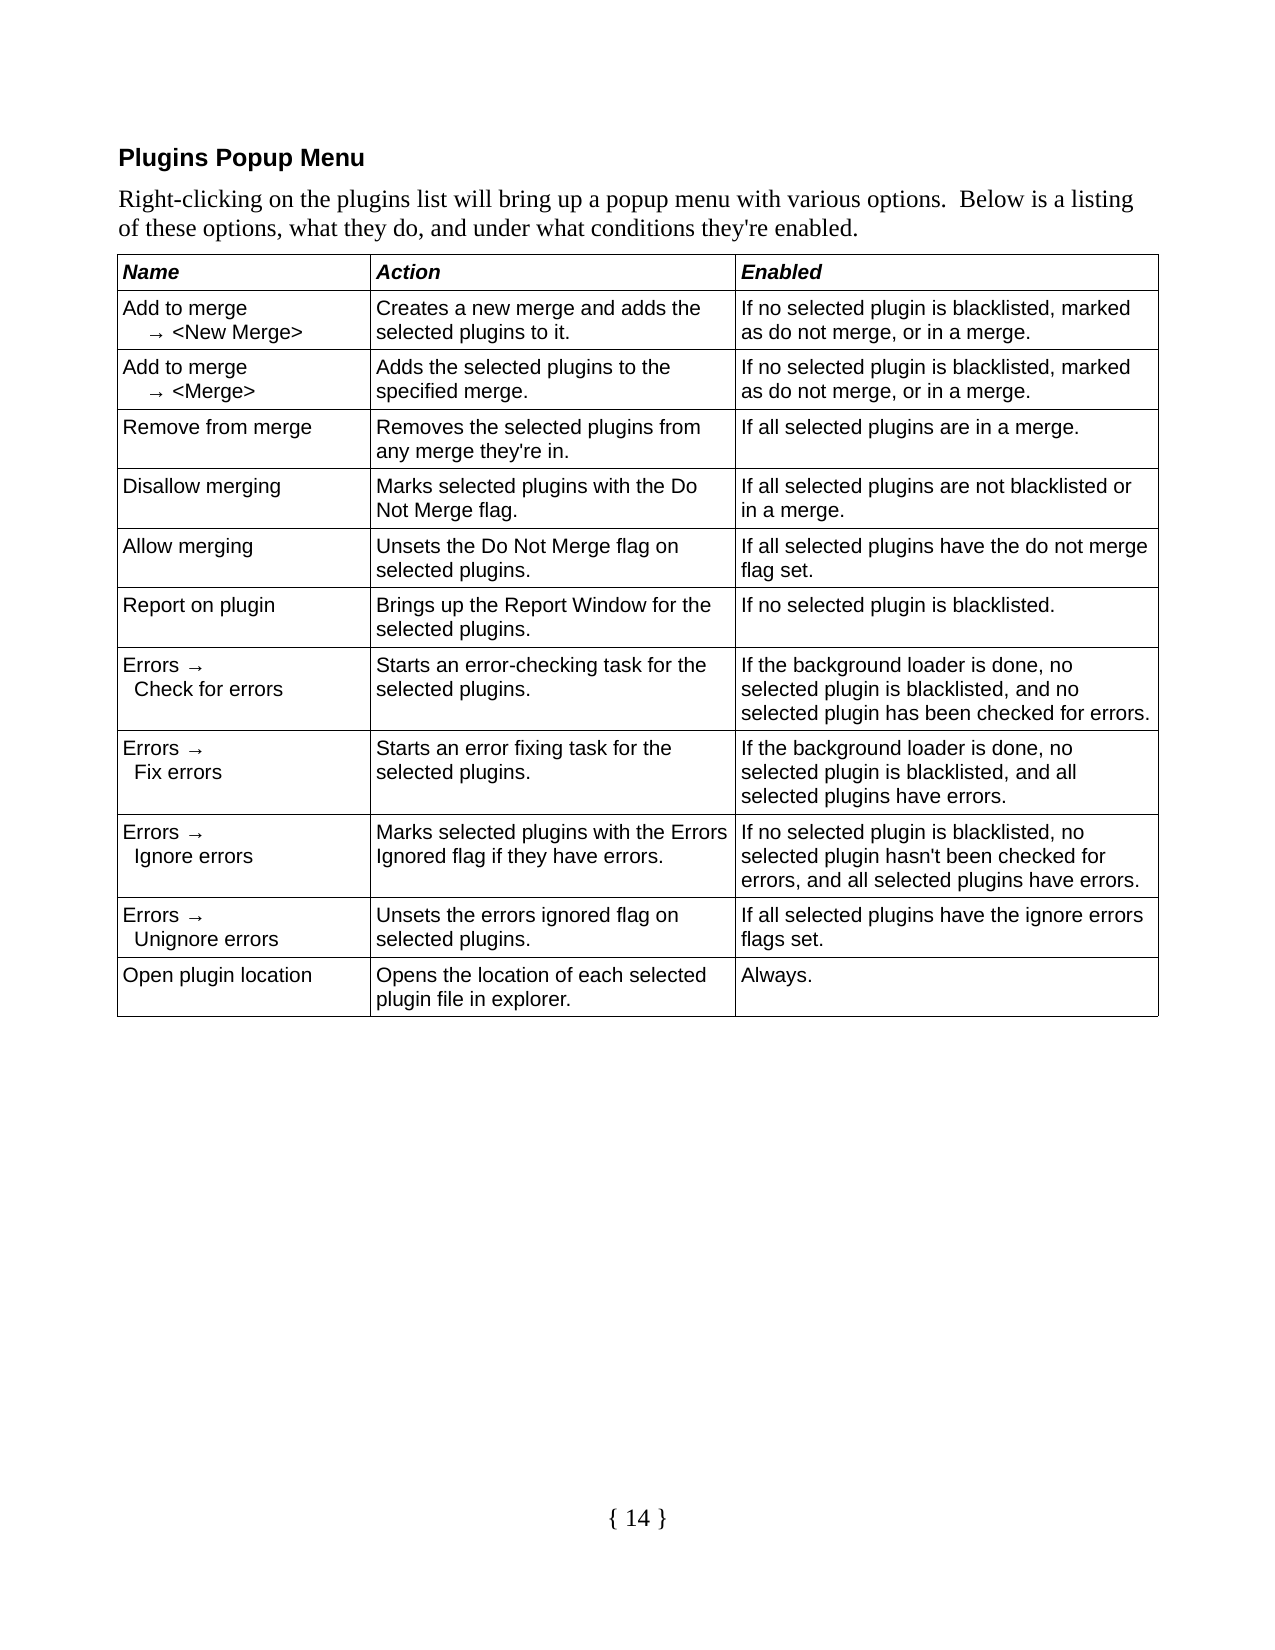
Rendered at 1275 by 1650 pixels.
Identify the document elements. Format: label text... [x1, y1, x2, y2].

table_cell Unsets the Do Not Merge flag on selected plugins. [371, 529, 735, 587]
table_header Enabled [736, 255, 1158, 290]
text Right-clicking on the plugins list will bring up a popup menu with various options. Below is a listing of these options, what they do, and under what conditions they're enabled. [118, 184, 1157, 242]
table_cell Errors → Fix errors [118, 731, 370, 814]
table_cell Always. [736, 958, 1158, 1016]
table_cell Errors → Check for errors [118, 648, 370, 730]
subtitle Plugins Popup Menu [118, 143, 1157, 172]
table_cell Marks selected plugins with the Do Not Merge flag. [371, 469, 735, 528]
table_cell Removes the selected plugins from any merge they're in. [371, 410, 735, 468]
table_cell If no selected plugin is blacklisted. [736, 588, 1158, 647]
table_cell Starts an error-checking task for the selected plugins. [371, 648, 735, 730]
table_cell If no selected plugin is blacklisted, no selected plugin hasn't been checked for errors, and all selected plugins have errors. [736, 815, 1158, 897]
table_cell Marks selected plugins with the Errors Ignored flag if they have errors. [371, 815, 735, 897]
table_cell Opens the location of each selected plugin file in explorer. [371, 958, 735, 1016]
table_cell If all selected plugins have the ignore errors flags set. [736, 898, 1158, 957]
table_cell Open plugin location [118, 958, 370, 1016]
table_cell If all selected plugins are not blacklisted or in a merge. [736, 469, 1158, 528]
table_header Name [118, 255, 370, 290]
table_cell If all selected plugins have the do not merge flag set. [736, 529, 1158, 587]
table_cell Starts an error fixing task for the selected plugins. [371, 731, 735, 814]
table_cell Brings up the Report Window for the selected plugins. [371, 588, 735, 647]
table_cell Add to merge → <Merge> [118, 350, 370, 409]
table_cell If all selected plugins are in a merge. [736, 410, 1158, 468]
table_cell Add to merge → <New Merge> [118, 291, 370, 349]
table_cell Adds the selected plugins to the specified merge. [371, 350, 735, 409]
table_cell Disallow merging [118, 469, 370, 528]
table_cell Allow merging [118, 529, 370, 587]
table_cell Errors → Ignore errors [118, 815, 370, 897]
table_cell Errors → Unignore errors [118, 898, 370, 957]
table_cell If no selected plugin is blacklisted, marked as do not merge, or in a merge. [736, 291, 1158, 349]
table_cell If no selected plugin is blacklisted, marked as do not merge, or in a merge. [736, 350, 1158, 409]
table_cell Remove from merge [118, 410, 370, 468]
table_cell If the background loader is done, no selected plugin is blacklisted, and all selected plugins have errors. [736, 731, 1158, 814]
table_cell Report on plugin [118, 588, 370, 647]
table_cell Creates a new merge and adds the selected plugins to it. [371, 291, 735, 349]
table_cell Unsets the errors ignored flag on selected plugins. [371, 898, 735, 957]
table_cell If the background loader is done, no selected plugin is blacklisted, and no selected plugin has been checked for errors. [736, 648, 1158, 730]
table_header Action [371, 255, 735, 290]
